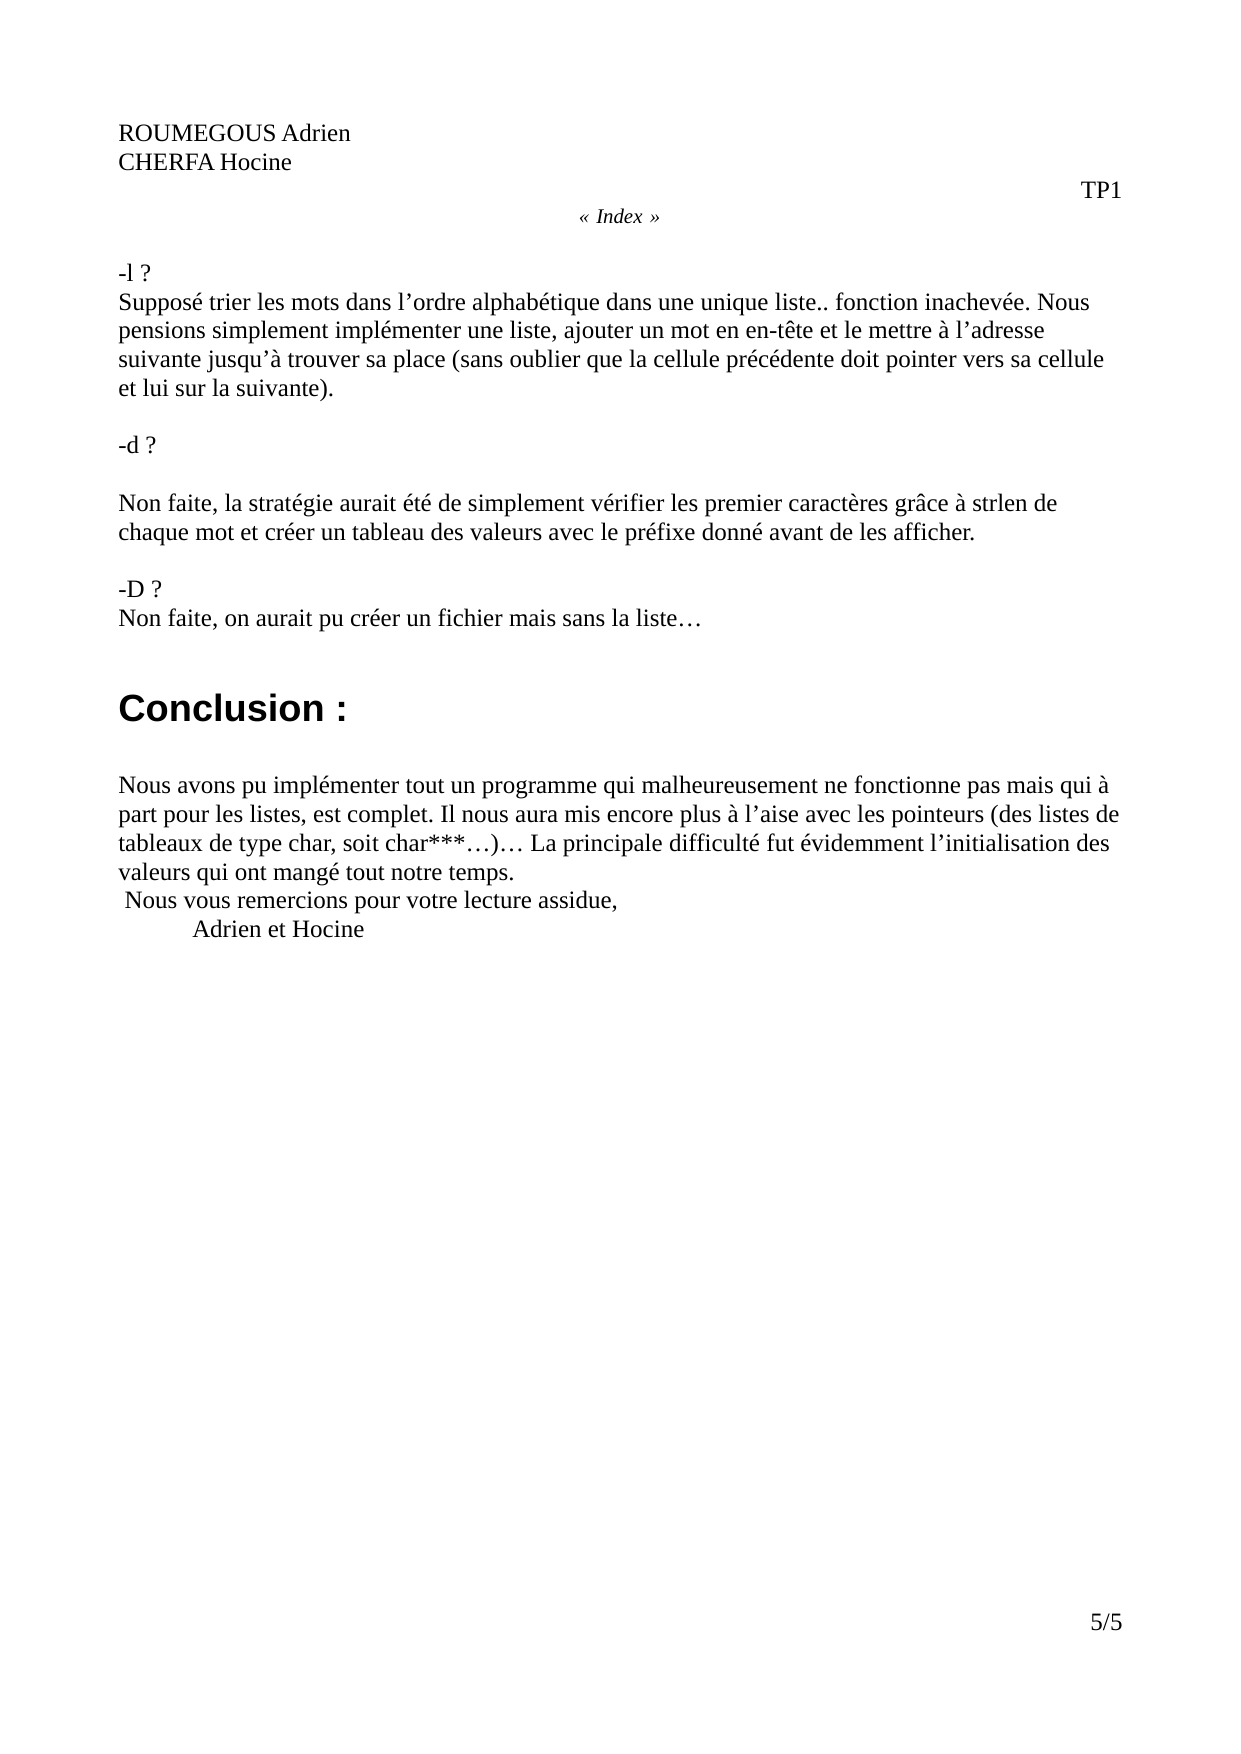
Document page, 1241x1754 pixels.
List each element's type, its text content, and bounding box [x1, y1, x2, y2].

subtitle Conclusion : [118, 685, 1122, 729]
text Supposé trier les mots dans l’ordre alphabétique dans une unique liste.. fonction inachevée. Nous pensions simplement implémenter une liste, ajouter un mot en en-tête et le mettre à l’adresse suivante jusqu’à trouver sa place (sans oublier que la cellule précédente doit pointer vers sa cellule et lui sur la suivante). [118, 287, 1122, 402]
text Non faite, on aurait pu créer un fichier mais sans la liste… [118, 603, 1122, 632]
text -d ? [118, 430, 1122, 459]
text Nous avons pu implémenter tout un programme qui malheureusement ne fonctionne pas mais qui à part pour les listes, est complet. Il nous aura mis encore plus à l’aise avec les pointeurs (des listes de tableaux de type char, soit char***…)… La principale difficulté fut évidemment l’initialisation des valeurs qui ont mangé tout notre temps. [118, 770, 1122, 885]
text Adrien et Hocine [118, 914, 1122, 943]
text -D ? [118, 574, 1122, 603]
text Nous vous remercions pour votre lecture assidue, [118, 885, 1122, 914]
text -l ? [118, 258, 1122, 287]
text Non faite, la stratégie aurait été de simplement vérifier les premier caractères grâce à strlen de chaque mot et créer un tableau des valeurs avec le préfixe donné avant de les afficher. [118, 488, 1122, 545]
